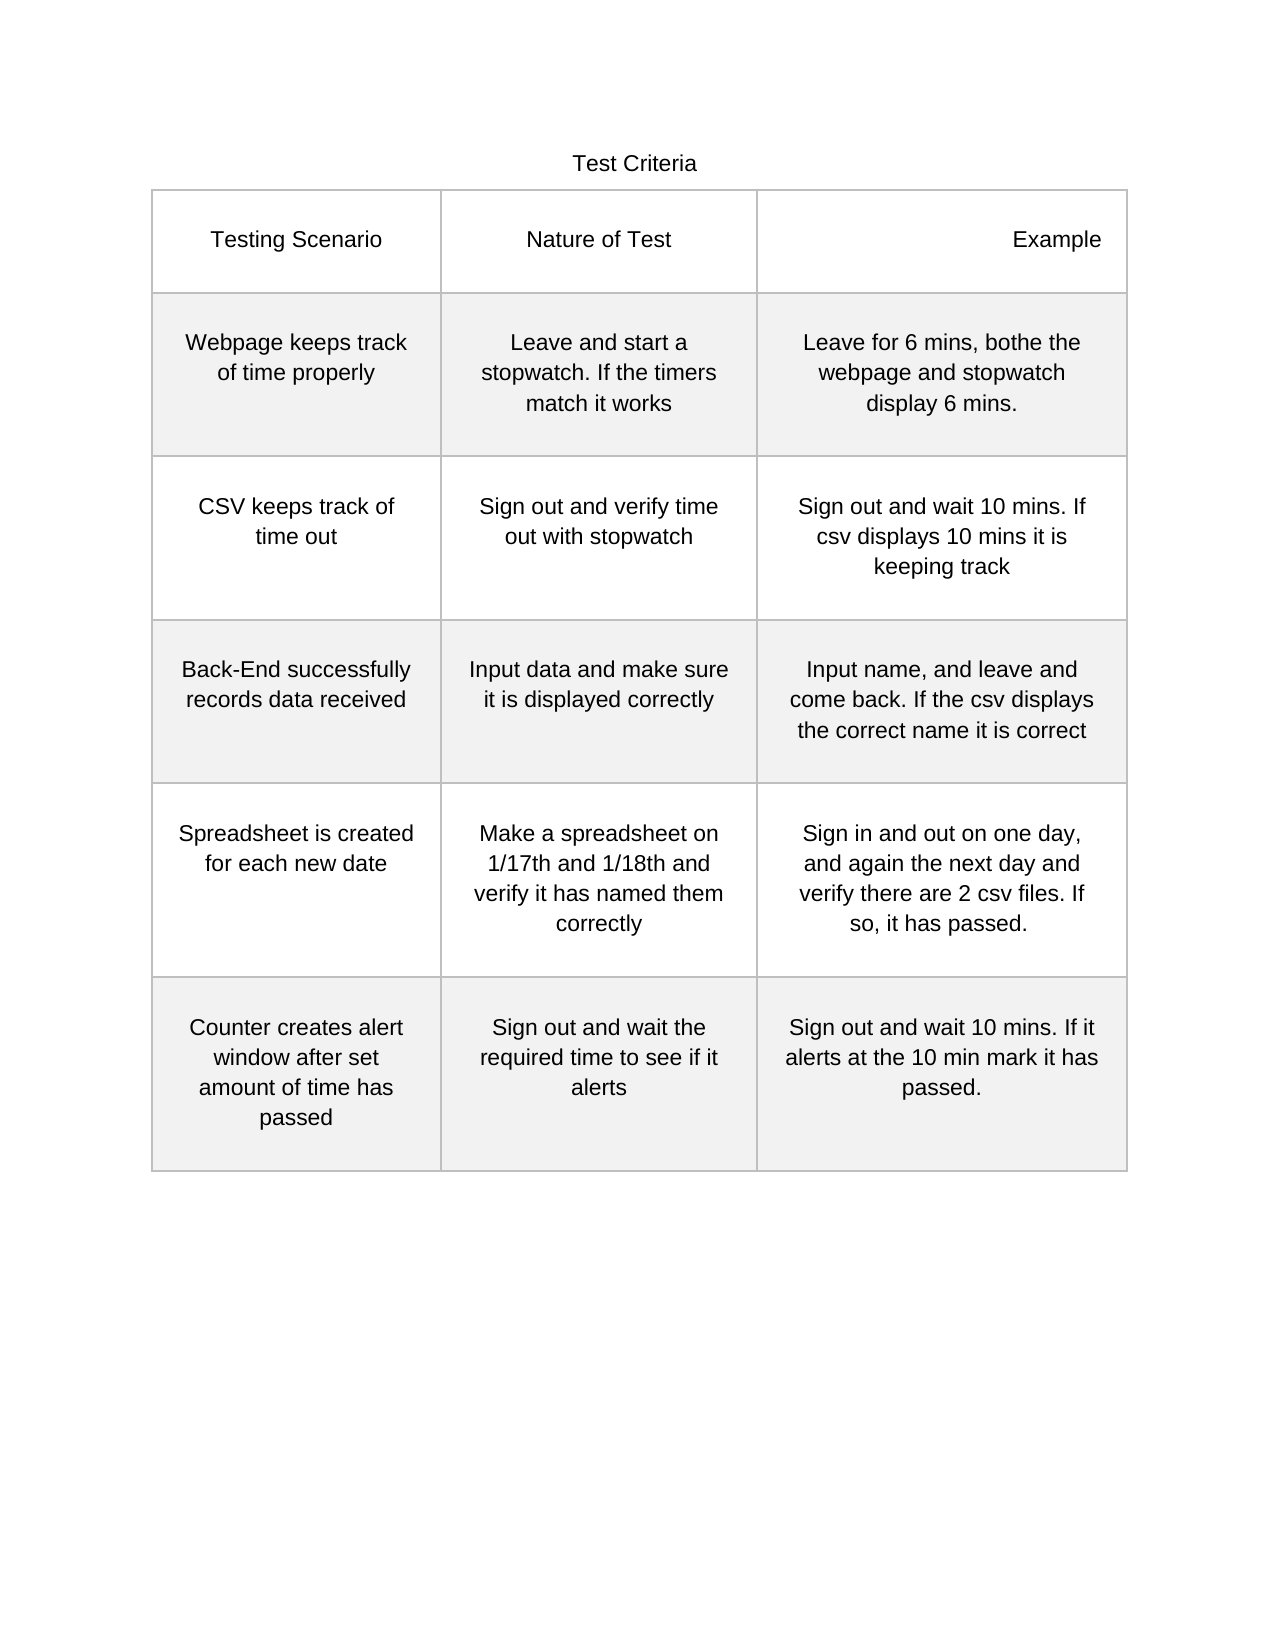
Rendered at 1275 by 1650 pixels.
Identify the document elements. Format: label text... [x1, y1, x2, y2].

table_cell Sign out and wait 10 mins. If it alerts at the 10 min mark it has passed. [758, 978, 1126, 1170]
subtitle Test Criteria [150, 150, 1125, 176]
table_cell Sign in and out on one day, and again the next day and verify there are 2 csv files. If so, it has passed. [758, 784, 1126, 976]
table_header Example [758, 191, 1126, 292]
table_cell Input name, and leave and come back. If the csv displays the correct name it is correct [758, 621, 1126, 782]
table_cell Counter creates alert window after set amount of time has passed [153, 978, 440, 1170]
table_cell Spreadsheet is created for each new date [153, 784, 440, 976]
table_cell Input data and make sure it is displayed correctly [442, 621, 756, 782]
table_cell Leave and start a stopwatch. If the timers match it works [442, 294, 756, 455]
table_cell Back-End successfully records data received [153, 621, 440, 782]
table_cell Leave for 6 mins, bothe the webpage and stopwatch display 6 mins. [758, 294, 1126, 455]
table_cell Sign out and wait 10 mins. If csv displays 10 mins it is keeping track [758, 457, 1126, 619]
table_cell Sign out and verify time out with stopwatch [442, 457, 756, 619]
table_header Testing Scenario [153, 191, 440, 292]
table_cell CSV keeps track of time out [153, 457, 440, 619]
table_header Nature of Test [442, 191, 756, 292]
table_cell Webpage keeps track of time properly [153, 294, 440, 455]
table_cell Sign out and wait the required time to see if it alerts [442, 978, 756, 1170]
table_cell Make a spreadsheet on 1/17th and 1/18th and verify it has named them correctly [442, 784, 756, 976]
